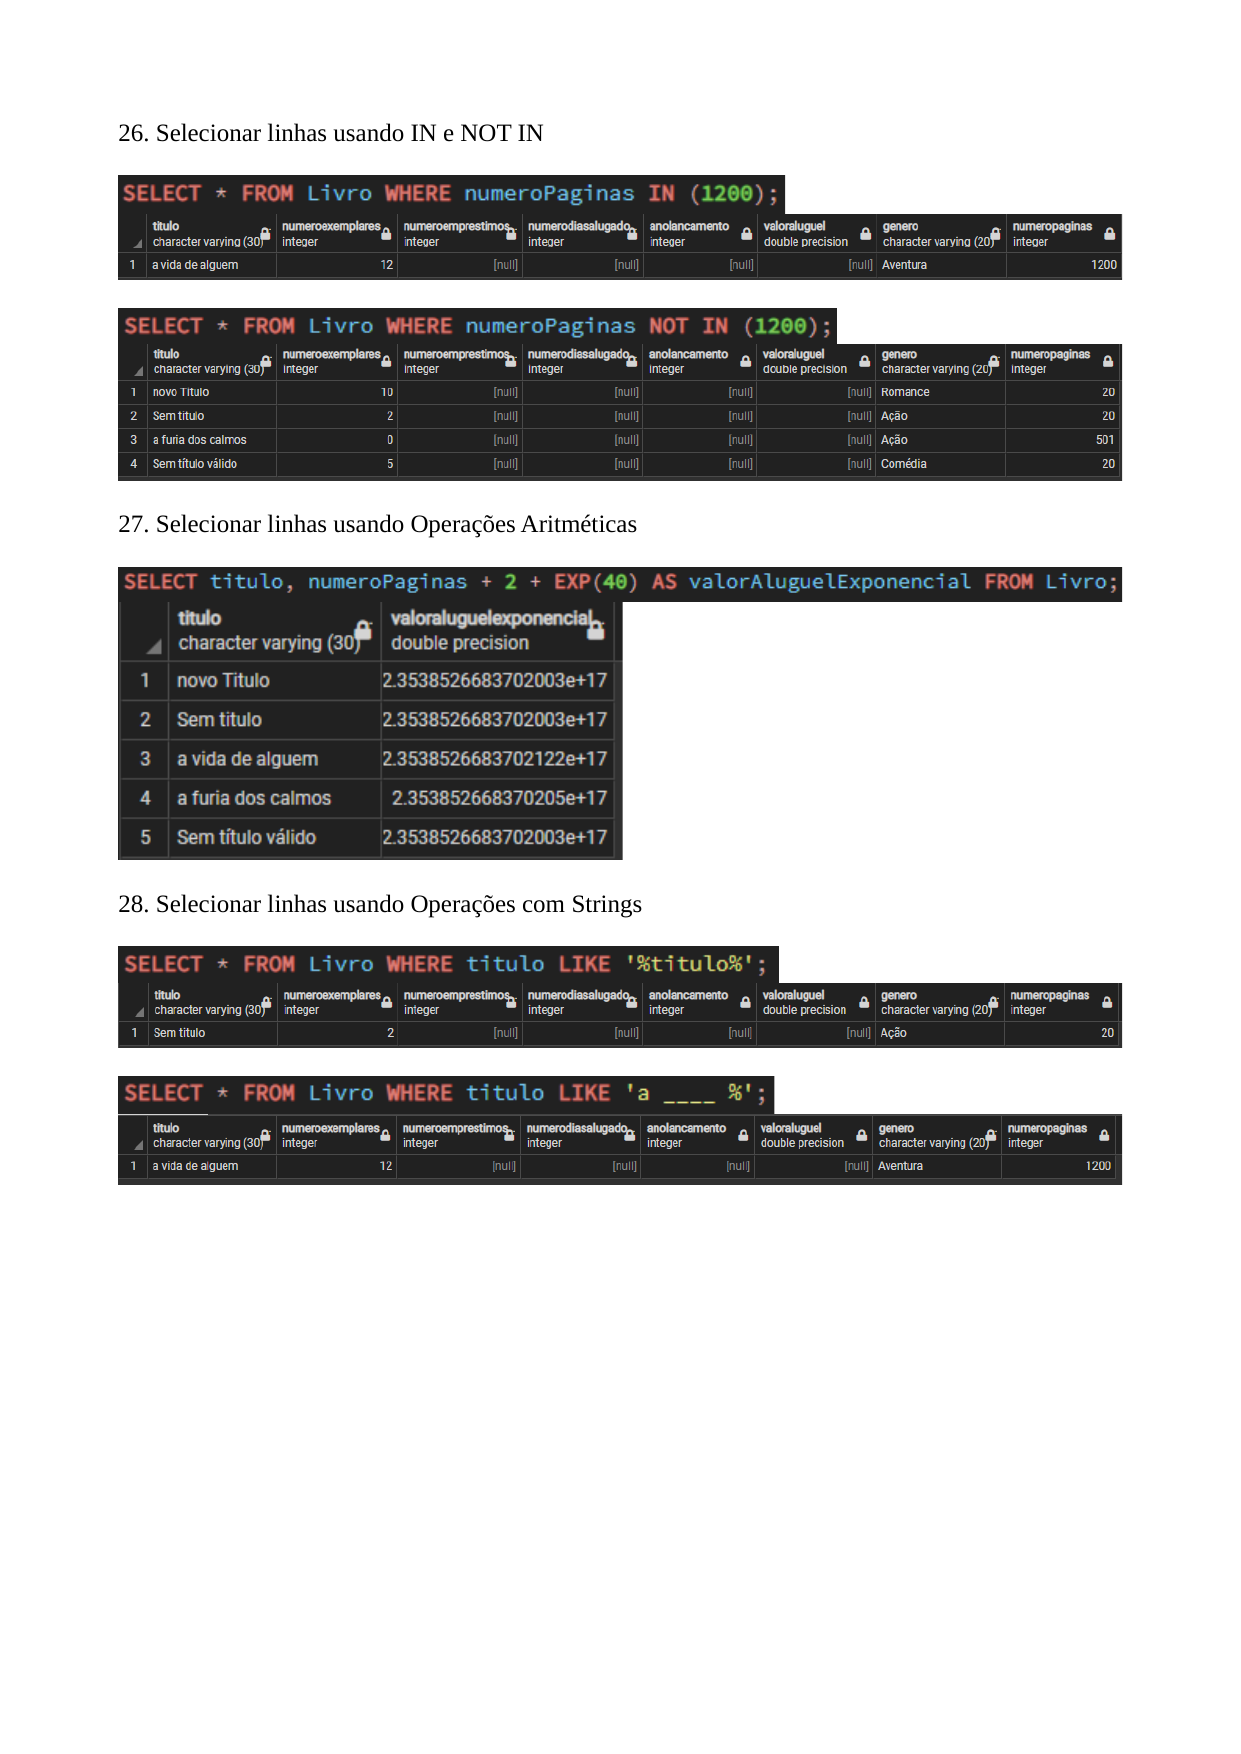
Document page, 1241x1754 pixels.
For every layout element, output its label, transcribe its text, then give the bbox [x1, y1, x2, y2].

text 28. Selecionar linhas usando Operações com Strings [118, 889, 1122, 917]
picture [118, 1076, 1123, 1185]
picture [118, 308, 1123, 481]
picture [118, 946, 1123, 1048]
text 27. Selecionar linhas usando Operações Aritméticas [118, 509, 1122, 538]
text 26. Selecionar linhas usando IN e NOT IN [118, 118, 1122, 147]
picture [118, 567, 1123, 860]
picture [118, 175, 1123, 280]
